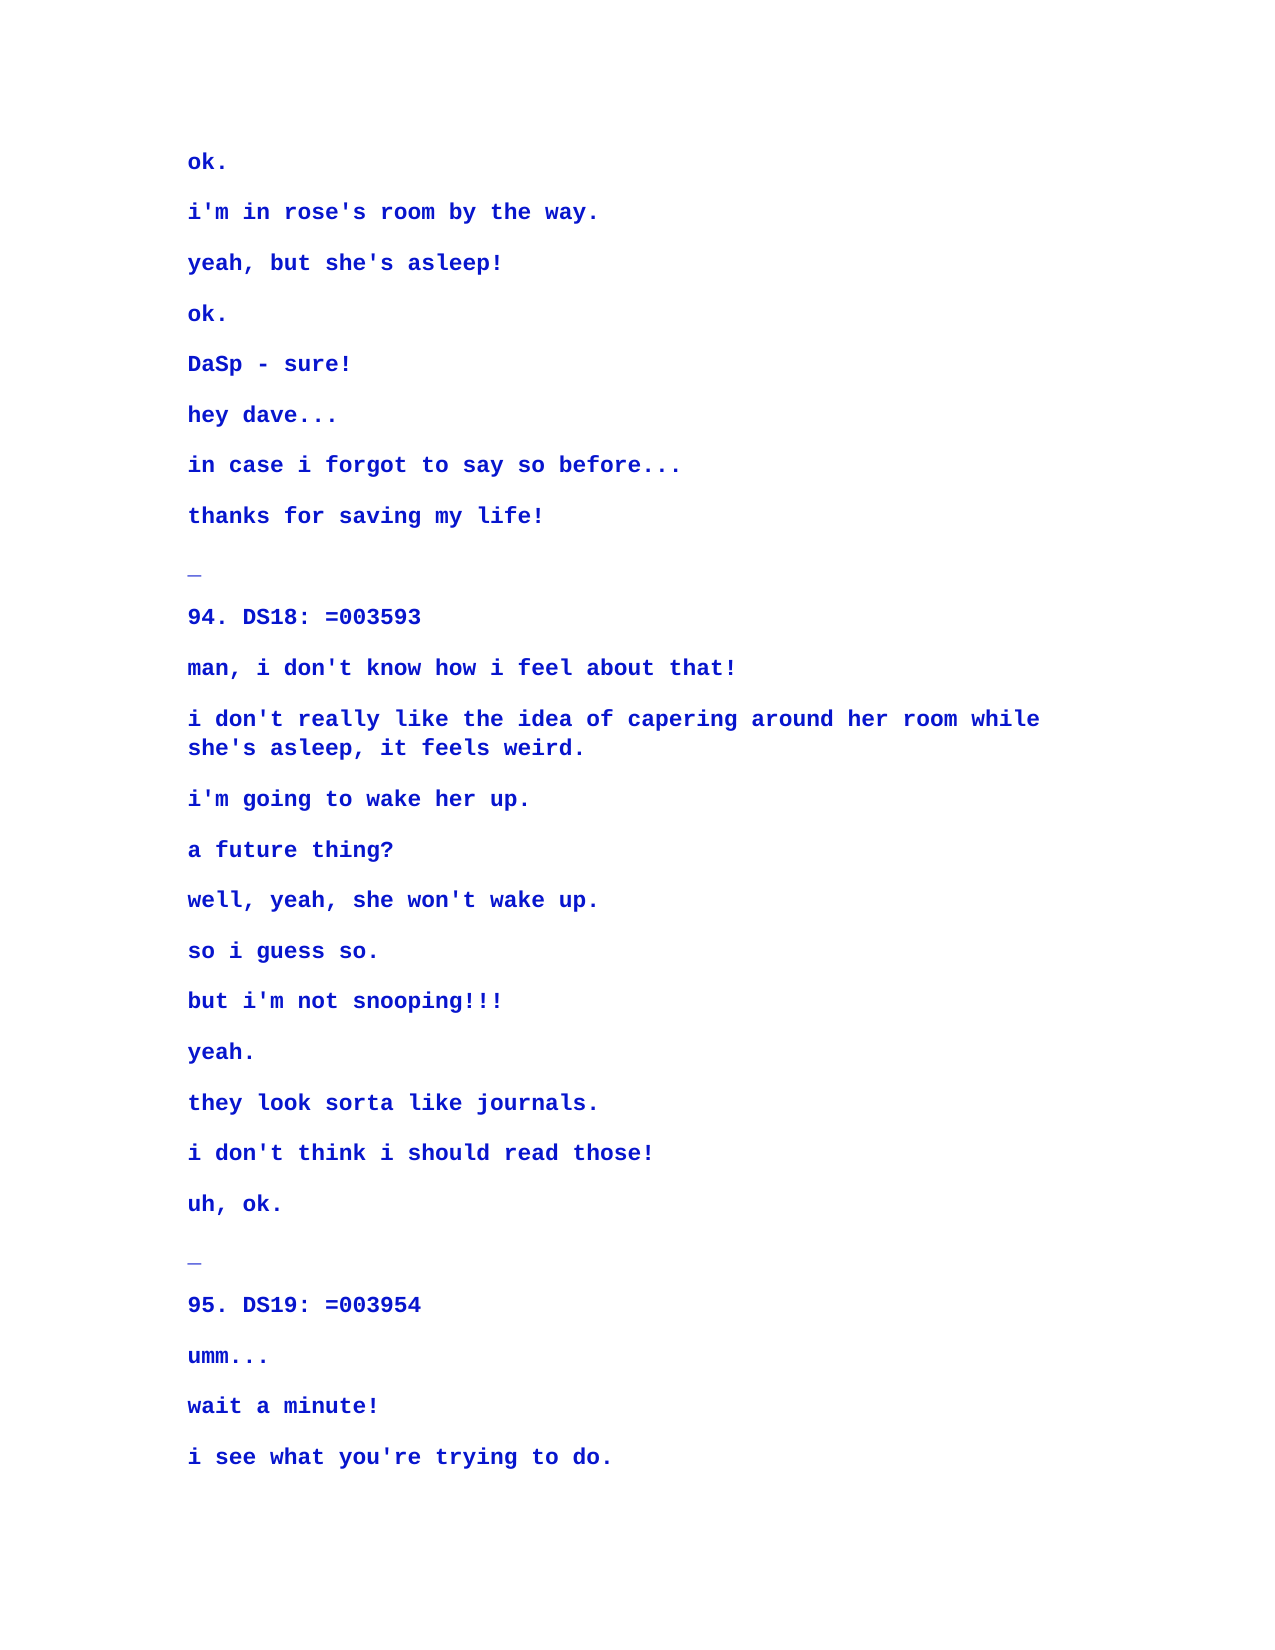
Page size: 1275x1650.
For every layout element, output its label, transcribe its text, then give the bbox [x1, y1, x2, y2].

text in case i forgot to say so before... [187, 454, 1087, 480]
text yeah. [187, 1040, 1087, 1066]
text _ [187, 555, 1087, 581]
text uh, ok. [187, 1192, 1087, 1218]
text i don't think i should read those! [187, 1142, 1087, 1168]
text a future thing? [187, 838, 1087, 864]
text yeah, but she's asleep! [187, 251, 1087, 277]
text DaSp - sure! [187, 352, 1087, 378]
text _ [187, 1243, 1087, 1269]
text i don't really like the idea of capering around her room while she's asleep, it feels weird. [187, 707, 1087, 763]
text well, yeah, she won't wake up. [187, 888, 1087, 914]
text man, i don't know how i feel about that! [187, 656, 1087, 682]
text i see what you're trying to do. [187, 1445, 1087, 1471]
text i'm in rose's room by the way. [187, 201, 1087, 227]
text they look sorta like journals. [187, 1091, 1087, 1117]
text i'm going to wake her up. [187, 787, 1087, 813]
text 94. DS18: =003593 [187, 606, 1087, 632]
text ok. [187, 302, 1087, 328]
text but i'm not snooping!!! [187, 990, 1087, 1016]
text ok. [187, 150, 1087, 176]
text wait a minute! [187, 1395, 1087, 1421]
text hey dave... [187, 403, 1087, 429]
text umm... [187, 1344, 1087, 1370]
text so i guess so. [187, 939, 1087, 965]
text thanks for saving my life! [187, 504, 1087, 530]
text 95. DS19: =003954 [187, 1293, 1087, 1319]
